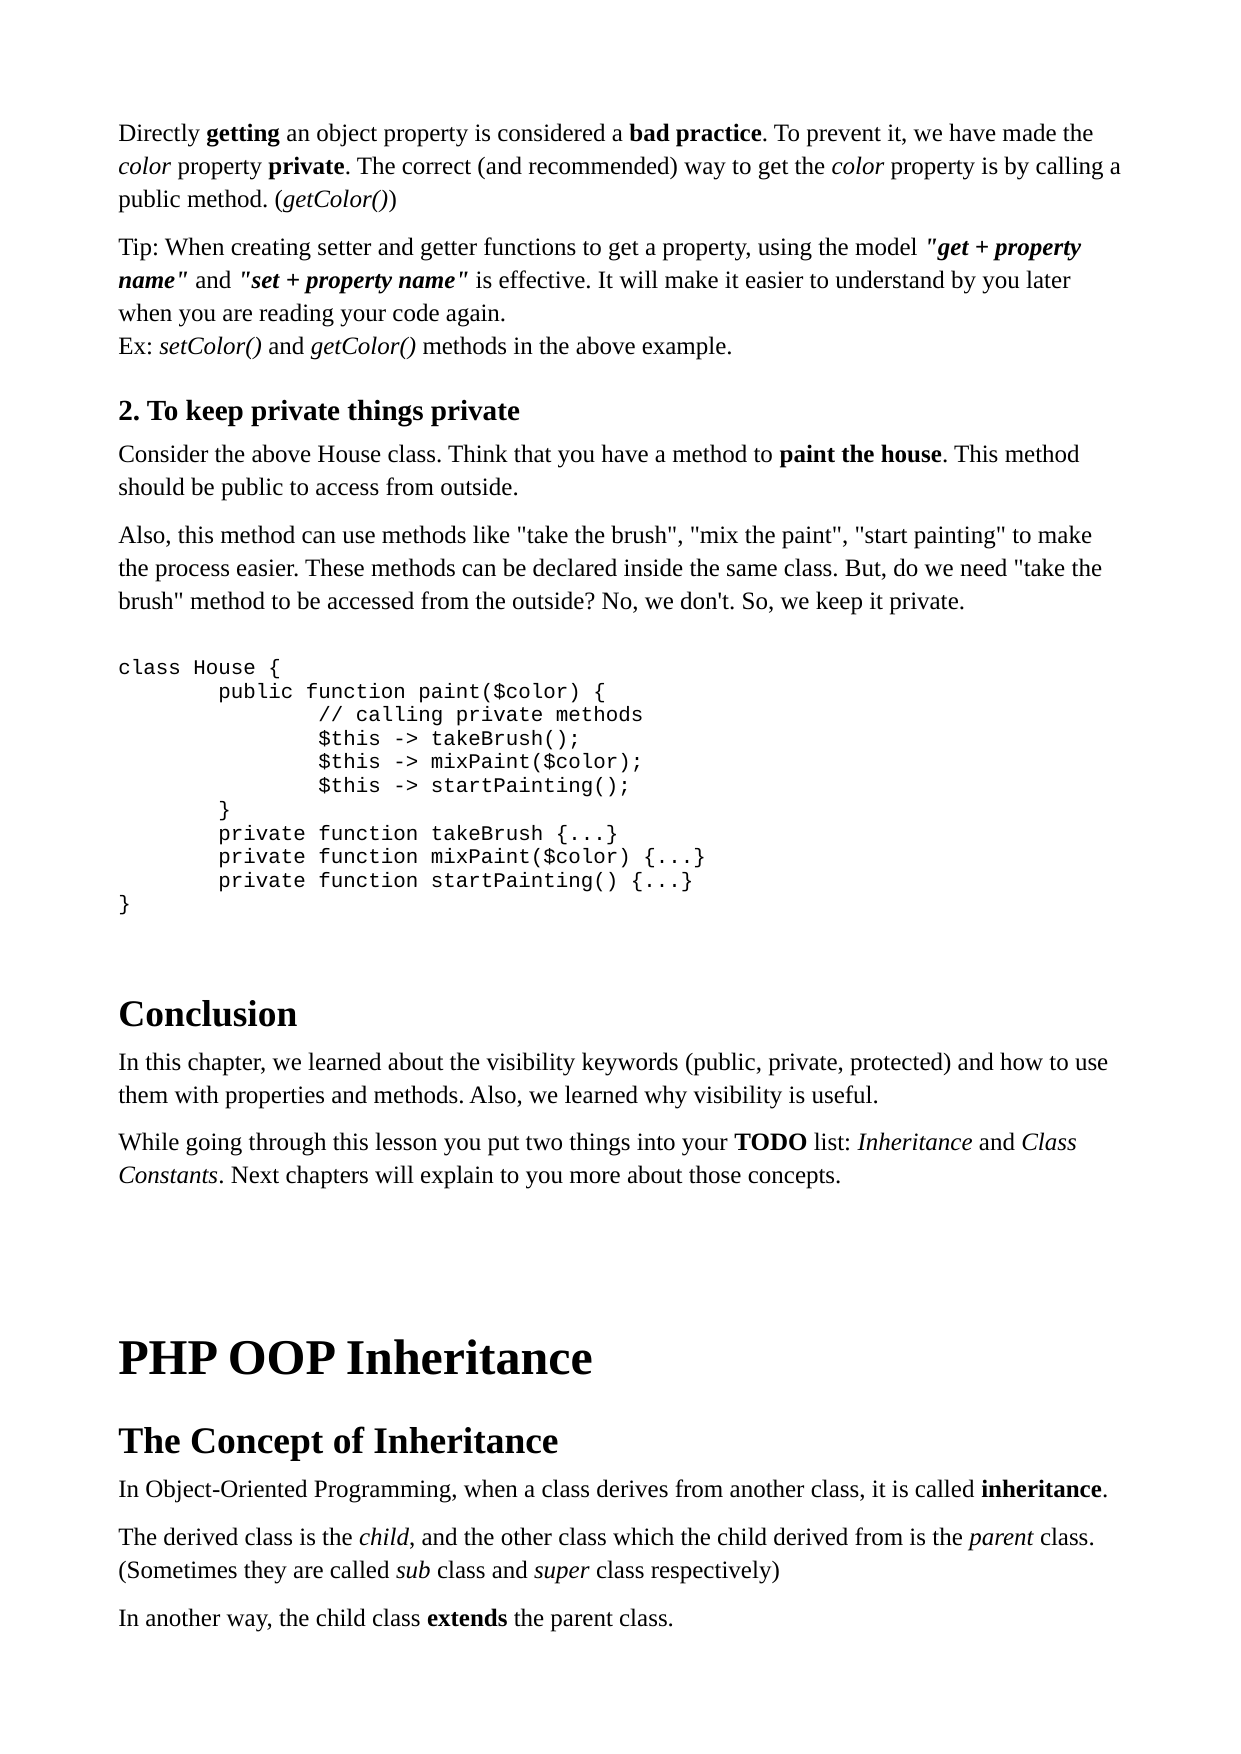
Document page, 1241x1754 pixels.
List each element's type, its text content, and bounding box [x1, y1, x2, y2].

text public function paint($color) { [118, 681, 1122, 704]
text class House { [118, 657, 1122, 681]
subtitle Conclusion [118, 991, 1122, 1034]
text Tip: When creating setter and getter functions to get a property, using the model "get + property name" and "set + property name" is effective. It will make it easier to understand by you later when you are reading your code again. Ex: setColor() and getColor() methods in the above example. [118, 232, 1122, 359]
subtitle 2. To keep private things private [118, 393, 1122, 427]
text $this -> mixPaint($color); [118, 752, 1122, 775]
text Also, this method can use methods like "take the brush", "mix the paint", "start painting" to make the process easier. These methods can be declared inside the same class. But, do we need "take the brush" method to be accessed from the outside? No, we don't. So, we keep it private. [118, 520, 1122, 614]
text } [118, 893, 1122, 917]
text $this -> startPainting(); [118, 775, 1122, 799]
text } [118, 799, 1122, 822]
text While going through this lesson you put two things into your TODO list: Inheritance and Class Constants. Next chapters will explain to you more about those concepts. [118, 1127, 1122, 1189]
text In another way, the child class extends the parent class. [118, 1603, 1122, 1632]
text private function startPainting() {...} [118, 870, 1122, 893]
text The derived class is the child, and the other class which the child derived from is the parent class. (Sometimes they are called sub class and super class respectively) [118, 1522, 1122, 1584]
subtitle PHP OOP Inheritance [118, 1328, 1122, 1386]
text private function mixPaint($color) {...} [118, 846, 1122, 870]
text // calling private methods [118, 704, 1122, 728]
text Directly getting an object property is considered a bad practice. To prevent it, we have made the color property private. The correct (and recommended) way to get the color property is by calling a public method. (getColor()) [118, 118, 1122, 213]
text In Object-Oriented Programming, when a class derives from another class, it is called inheritance. [118, 1474, 1122, 1503]
text Consider the above House class. Think that you have a method to paint the house. This method should be public to access from outside. [118, 439, 1122, 501]
text $this -> takeBrush(); [118, 728, 1122, 752]
text private function takeBrush {...} [118, 822, 1122, 846]
text In this chapter, we learned about the visibility keywords (public, private, protected) and how to use them with properties and methods. Also, we learned why visibility is useful. [118, 1047, 1122, 1108]
subtitle The Concept of Inheritance [118, 1419, 1122, 1462]
